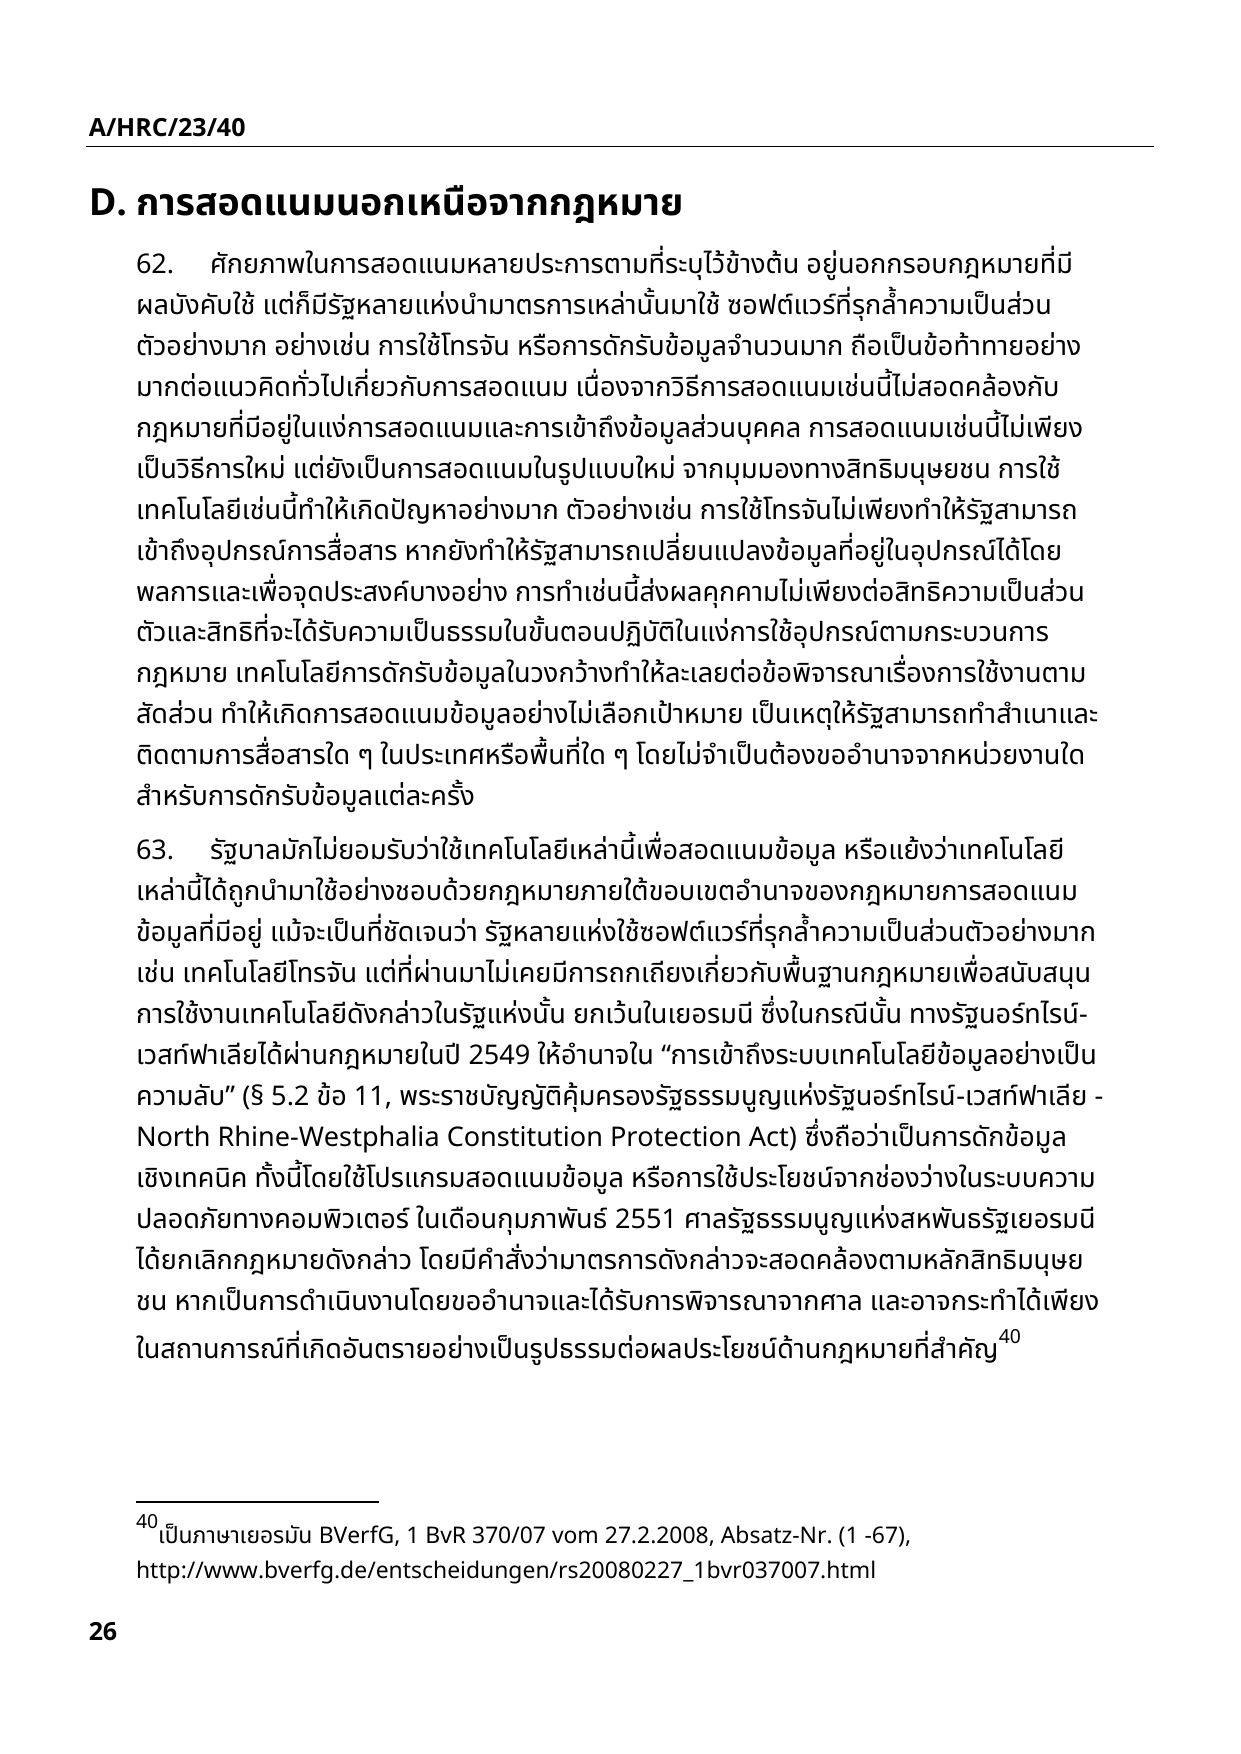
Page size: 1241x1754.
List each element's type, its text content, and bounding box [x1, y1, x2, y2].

list ศักยภาพในการสอดแนมหลายประการตามที่ระบุไว้ข้างต้น อยู่นอกกรอบกฎหมายที่มีผลบังคับใช้ แต่ก็มีรัฐหลายแห่งนำมาตรการเหล่านั้นมาใช้ ซอฟต์แวร์ที่รุกล้ำความเป็นส่วนตัวอย่างมาก อย่างเช่น การใช้โทรจัน หรือการดักรับข้อมูลจำนวนมาก ถือเป็นข้อท้าทายอย่างมากต่อแนวคิดทั่วไปเกี่ยวกับการสอดแนม เนื่องจากวิธีการสอดแนมเช่นนี้ไม่สอดคล้องกับกฎหมายที่มีอยู่ในแง่การสอดแนมและการเข้าถึงข้อมูลส่วนบุคคล การสอดแนมเช่นนี้ไม่เพียงเป็นวิธีการใหม่ แต่ยังเป็นการสอดแนมในรูปแบบใหม่ จากมุมมองทางสิทธิมนุษยชน การใช้เทคโนโลยีเช่นนี้ทำให้เกิดปัญหาอย่างมาก ตัวอย่างเช่น การใช้โทรจันไม่เพียงทำให้รัฐสามารถเข้าถึงอุปกรณ์การสื่อสาร หากยังทำให้รัฐสามารถเปลี่ยนแปลงข้อมูลที่อยู่ในอุปกรณ์ได้โดยพลการและเพื่อจุดประสงค์บางอย่าง การทำเช่นนี้ส่งผลคุกคามไม่เพียงต่อสิทธิความเป็นส่วนตัวและสิทธิที่จะได้รับความเป็นธรรมในขั้นตอนปฏิบัติในแง่การใช้อุปกรณ์ตามกระบวนการกฎหมาย เทคโนโลยีการดักรับข้อมูลในวงกว้างทำให้ละเลยต่อข้อพิจารณาเรื่องการใช้งานตามสัดส่วน ทำให้เกิดการสอดแนมข้อมูลอย่างไม่เลือกเป้าหมาย เป็นเหตุให้รัฐสามารถทำสำเนาและติดตามการสื่อสารใด ๆ ในประเทศหรือพื้นที่ใด ๆ โดยไม่จำเป็นต้องขออำนาจจากหน่วยงานใดสำหรับการดักรับข้อมูลแต่ละครั้ง [136, 244, 1104, 818]
subtitle การสอดแนมนอกเหนือจากกฎหมาย [88, 176, 1104, 233]
list รัฐบาลมักไม่ยอมรับว่าใช้เทคโนโลยีเหล่านี้เพื่อสอดแนมข้อมูล หรือแย้งว่าเทคโนโลยีเหล่านี้ได้ถูกนำมาใช้อย่างชอบด้วยกฎหมายภายใต้ขอบเขตอำนาจของกฎหมายการสอดแนมข้อมูลที่มีอยู่ แม้จะเป็นที่ชัดเจนว่า รัฐหลายแห่งใช้ซอฟต์แวร์ที่รุกล้ำความเป็นส่วนตัวอย่างมาก เช่น เทคโนโลยีโทรจัน แต่ที่ผ่านมาไม่เคยมีการถกเถียงเกี่ยวกับพื้นฐานกฎหมายเพื่อสนับสนุนการใช้งานเทคโนโลยีดังกล่าวในรัฐแห่งนั้น ยกเว้นในเยอรมนี ซึ่งในกรณีนั้น ทางรัฐนอร์ทไรน์-เวสท์ฟาเลียได้ผ่านกฎหมายในปี 2549 ให้อำนาจใน “การเข้าถึงระบบเทคโนโลยีข้อมูลอย่างเป็นความลับ” (§ 5.2 ข้อ 11, พระราชบัญญัติคุ้มครองรัฐธรรมนูญแห่งรัฐนอร์ทไรน์-เวสท์ฟาเลีย - North Rhine-Westphalia Constitution Protection Act) ซึ่งถือว่าเป็นการดักข้อมูลเชิงเทคนิค ทั้งนี้โดยใช้โปรแกรมสอดแนมข้อมูล หรือการใช้ประโยชน์จากช่องว่างในระบบความปลอดภัยทางคอมพิวเตอร์ ในเดือนกุมภาพันธ์ 2551 ศาลรัฐธรรมนูญแห่งสหพันธรัฐเยอรมนีได้ยกเลิกกฎหมายดังกล่าว โดยมีคำสั่งว่ามาตรการดังกล่าวจะสอดคล้องตามหลักสิทธิมนุษยชน หากเป็นการดำเนินงานโดยขออำนาจและได้รับการพิจารณาจากศาล และอาจกระทำได้เพียงในสถานการณ์ที่เกิดอันตรายอย่างเป็นรูปธรรมต่อผลประโยชน์ด้านกฎหมายที่สำคัญ [136, 830, 1104, 1371]
list เป็นภาษาเยอรมัน BVerfG, 1 BvR 370/07 vom 27.2.2008, Absatz-Nr. (1 -67), http://www.bverfg.de/entscheidungen/rs20080227_1bvr037007.html [136, 1508, 1104, 1585]
